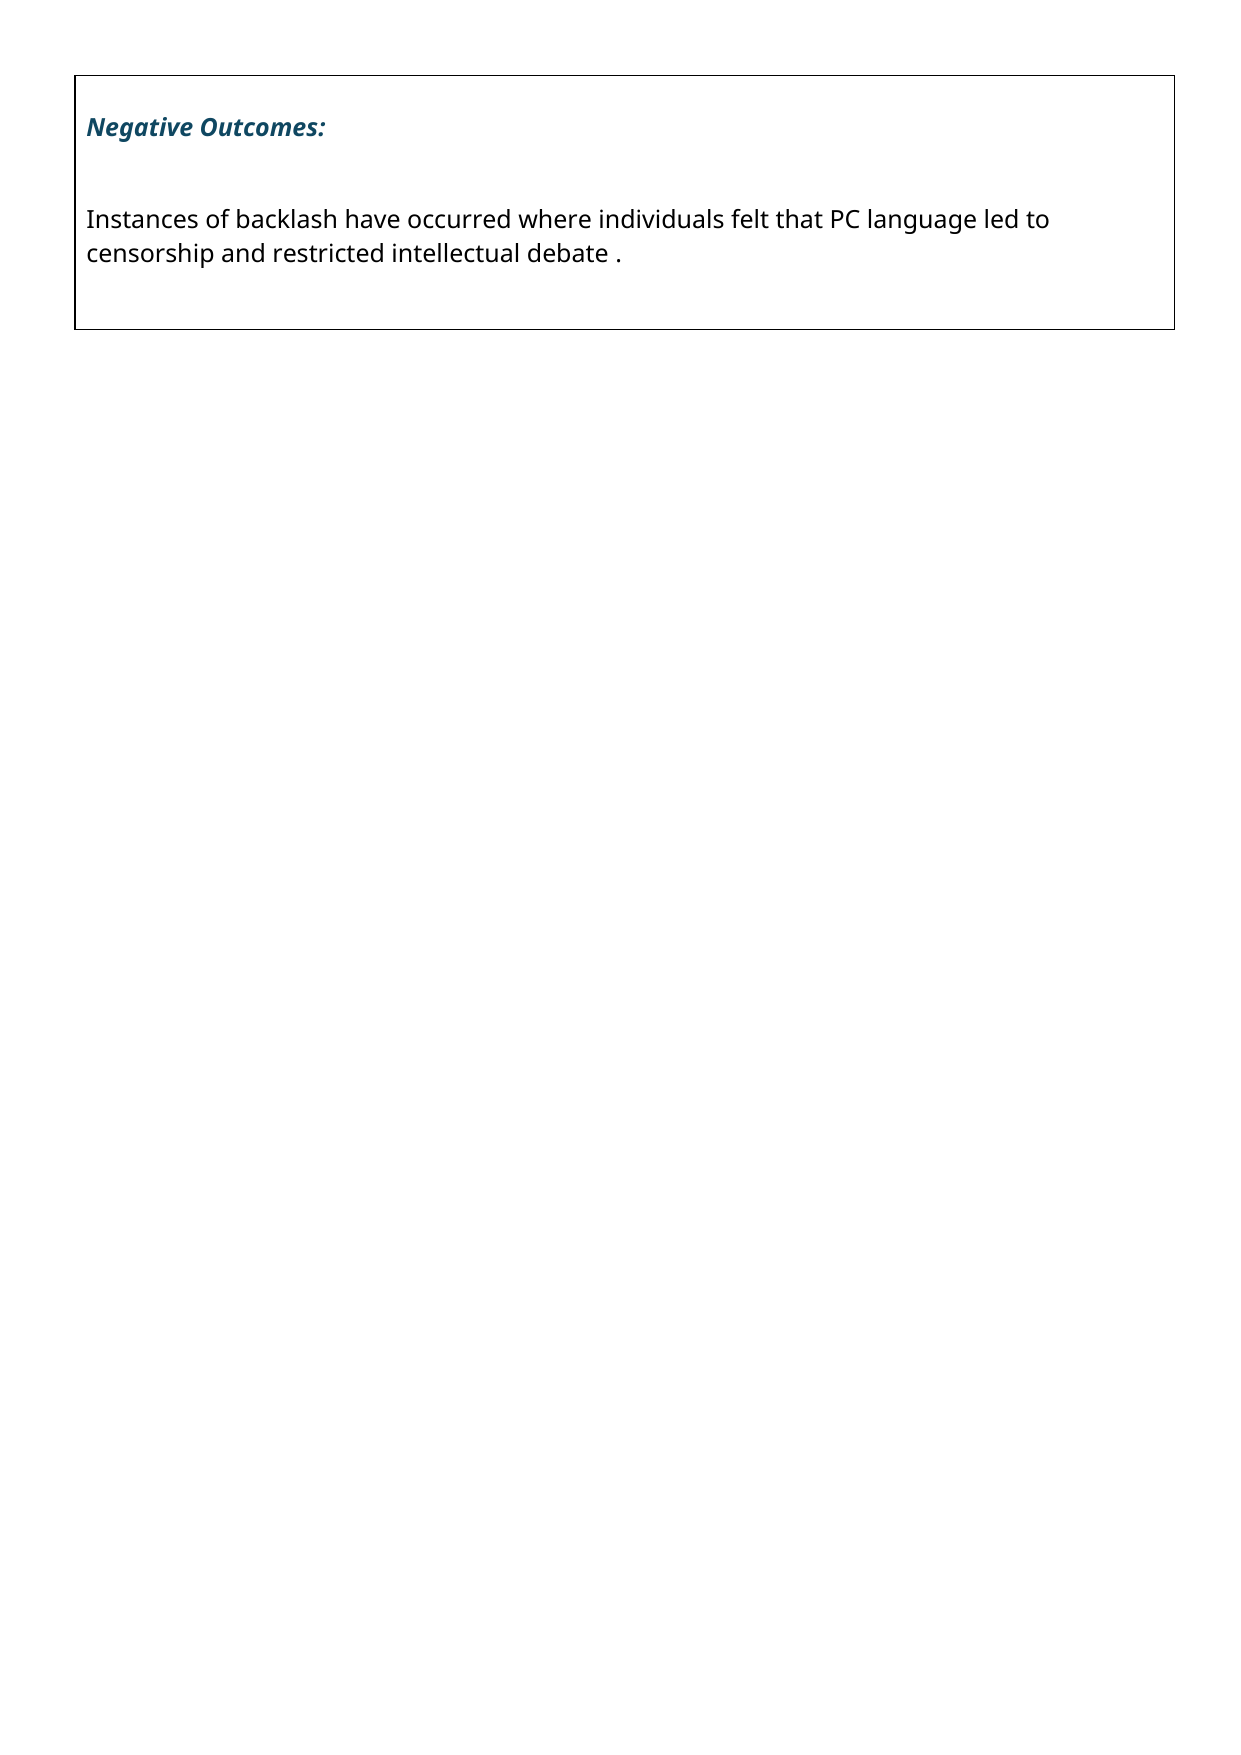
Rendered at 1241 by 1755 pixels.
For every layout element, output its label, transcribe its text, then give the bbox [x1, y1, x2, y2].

table_header Negative Outcomes: Instances of backlash have occurred where individuals felt that PC language led to censorship and restricted intellectual debate . [76, 76, 1174, 329]
